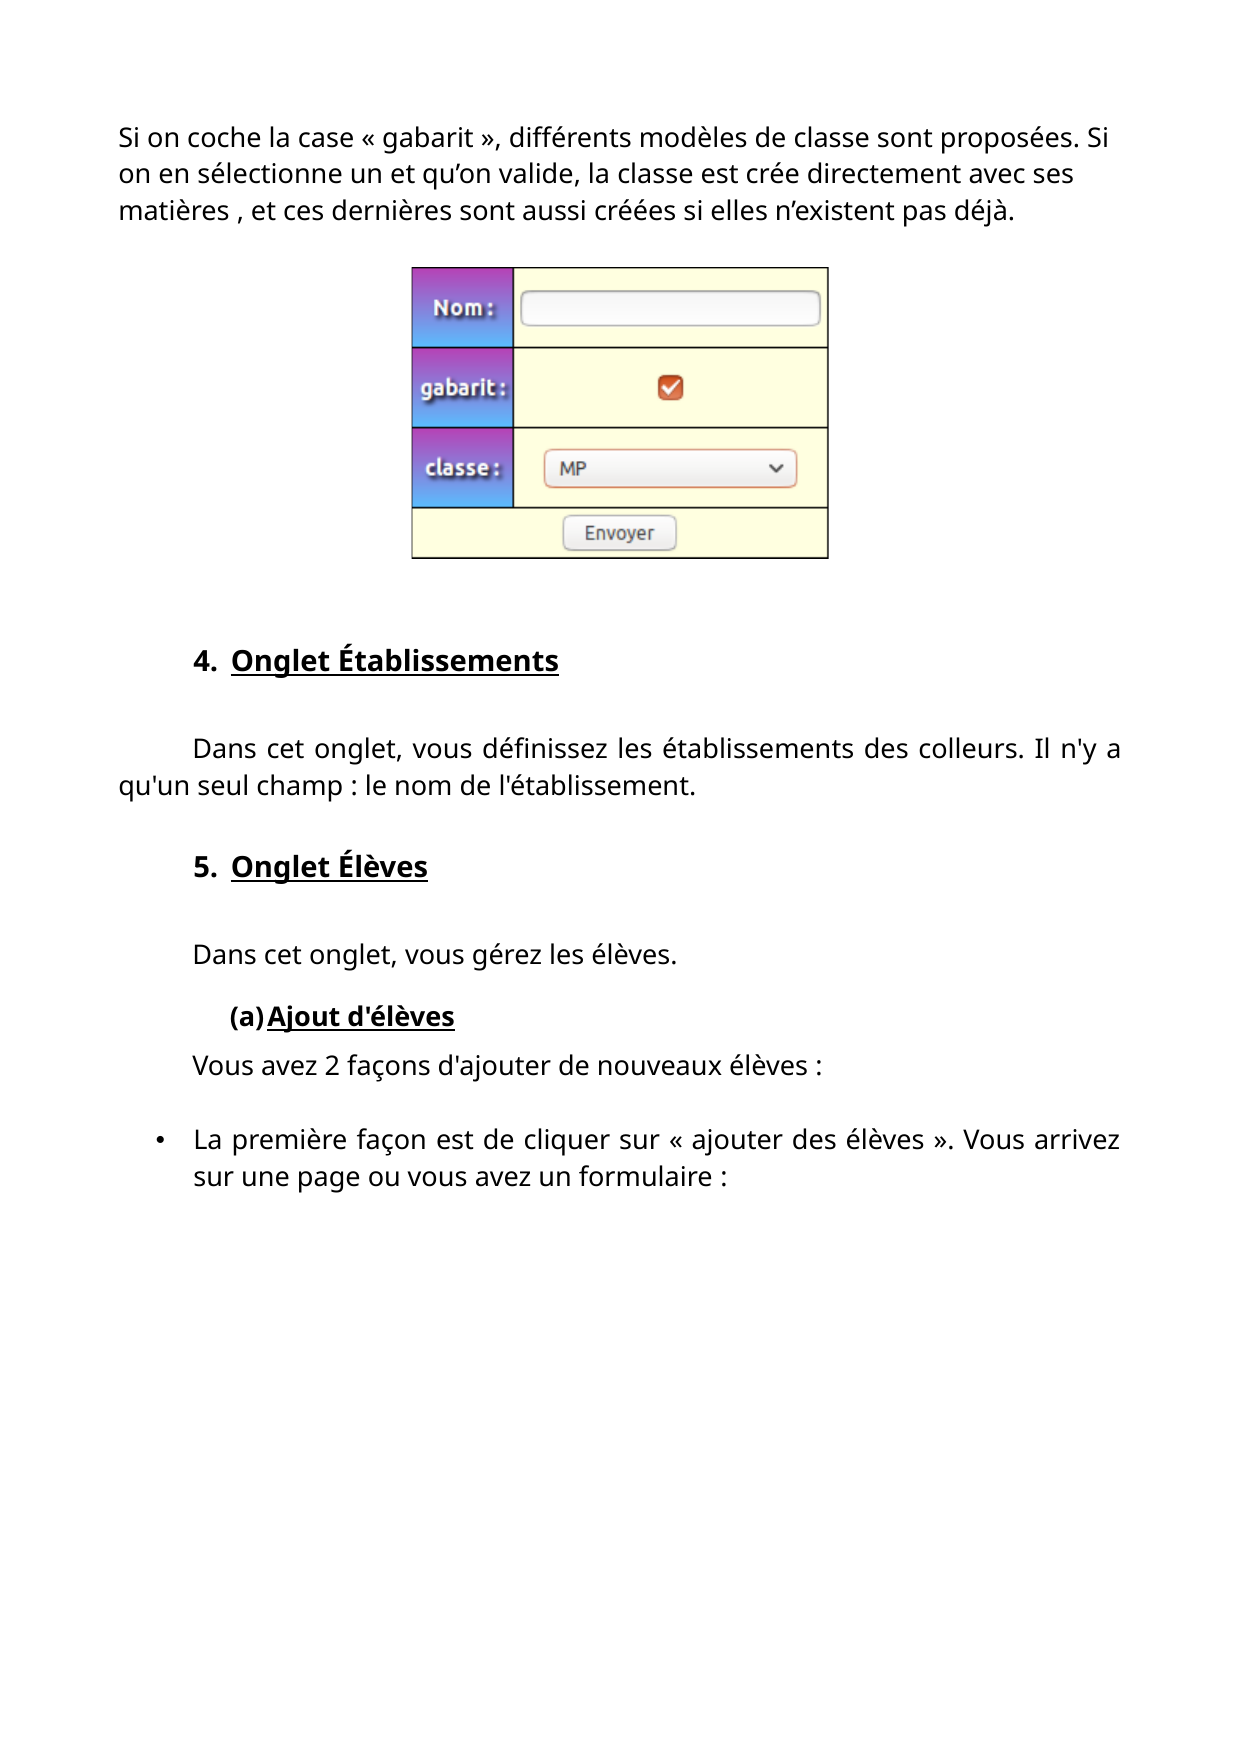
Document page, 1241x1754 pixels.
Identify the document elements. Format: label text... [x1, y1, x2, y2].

subtitle Onglet Élèves [193, 847, 1122, 886]
list La première façon est de cliquer sur « ajouter des élèves ». Vous arrivez sur une page ou vous avez un formulaire : [156, 1121, 1122, 1194]
text Vous avez 2 façons d'ajouter de nouveaux élèves : [118, 1047, 1122, 1084]
picture [411, 267, 829, 559]
text Si on coche la case « gabarit », différents modèles de classe sont proposées. Si on en sélectionne un et qu’on valide, la classe est crée directement avec ses matières , et ces dernières sont aussi créées si elles n’existent pas déjà. [118, 118, 1122, 229]
text Dans cet onglet, vous définissez les établissements des colleurs. Il n'y a qu'un seul champ : le nom de l'établissement. [118, 730, 1122, 803]
subtitle Ajout d'élèves [229, 997, 1122, 1034]
subtitle Onglet Établissements [193, 641, 1122, 680]
text Dans cet onglet, vous gérez les élèves. [118, 936, 1122, 972]
